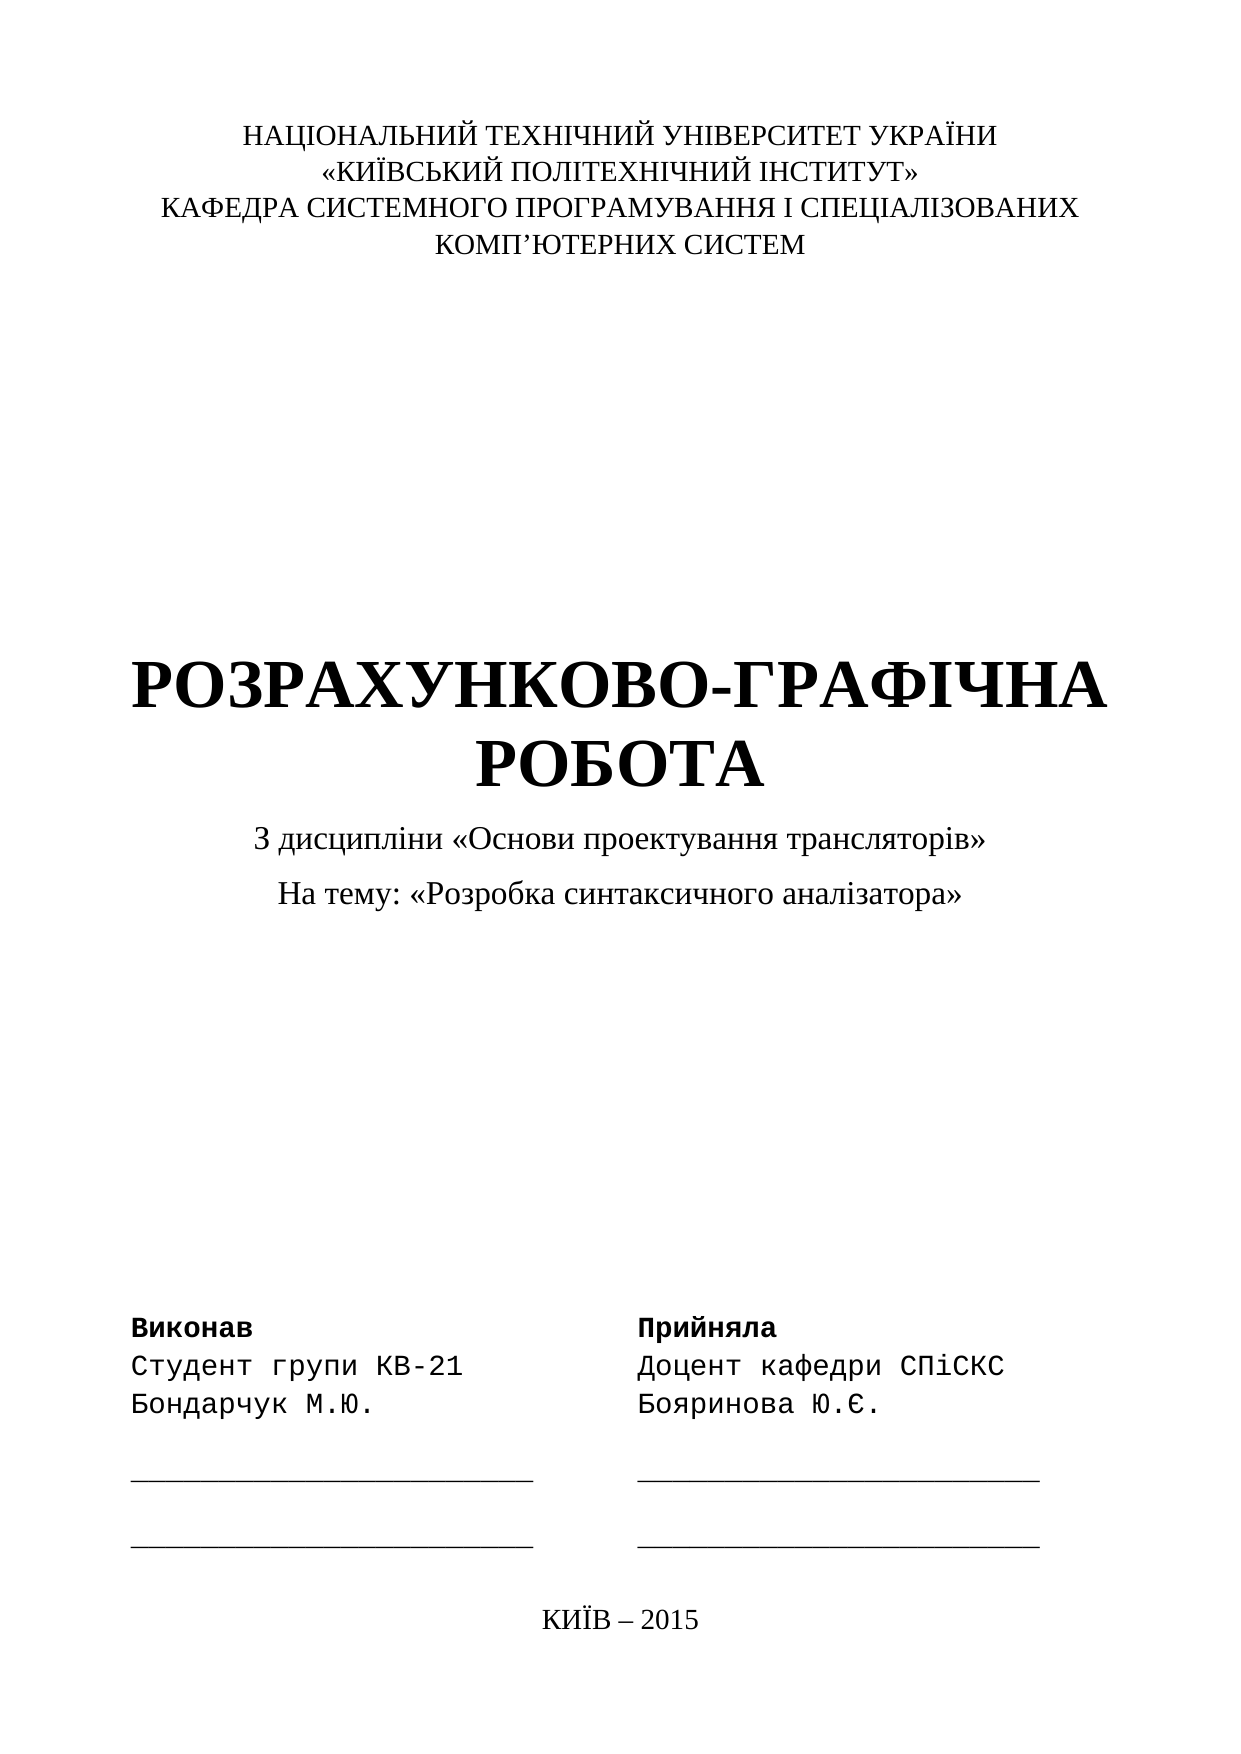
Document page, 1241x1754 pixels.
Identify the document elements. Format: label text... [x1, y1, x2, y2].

text На тему: «Розробка синтаксичного аналізатора» [118, 873, 1122, 911]
text РОЗРАХУНКОВО-ГРАФІЧНА РОБОТА [118, 643, 1122, 801]
text З дисципліни «Основи проектування трансляторів» [118, 818, 1122, 856]
table_header Виконав Студент групи КВ-21 Бондарчук М.Ю. _______________________ _______________________ [119, 1313, 626, 1554]
table_header Прийняла Доцент кафедри СПіСКС Бояринова Ю.Є. _______________________ _______________________ [626, 1313, 1121, 1554]
